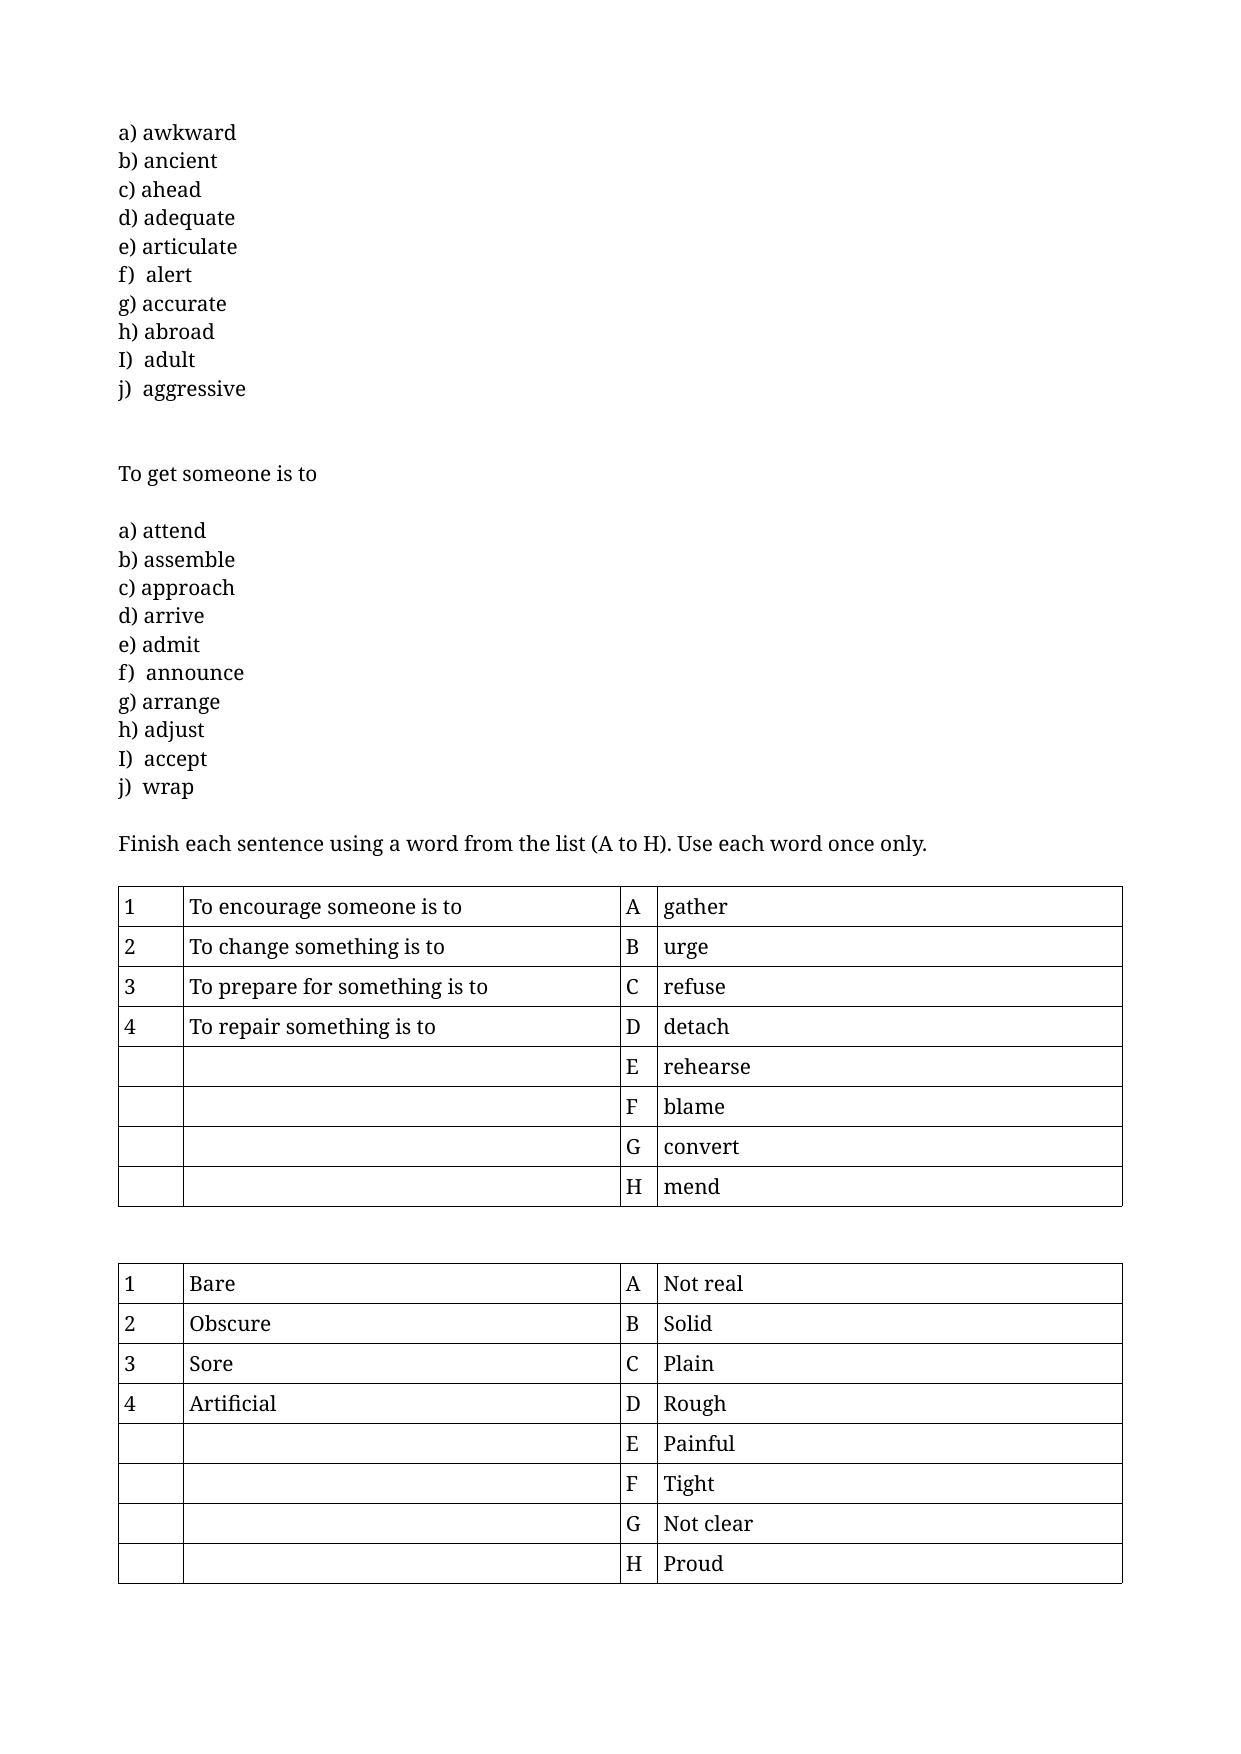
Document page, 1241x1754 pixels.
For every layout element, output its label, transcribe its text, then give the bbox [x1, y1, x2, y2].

table_cell C [621, 967, 657, 1006]
table_cell [119, 1167, 183, 1206]
table_cell mend [658, 1167, 1122, 1206]
table_cell B [621, 927, 657, 966]
table_cell [119, 1544, 183, 1583]
table_cell Tight [658, 1464, 1122, 1503]
table_cell convert [658, 1127, 1122, 1166]
table_cell 4 [119, 1007, 183, 1046]
table_cell Obscure [184, 1304, 620, 1343]
text To get someone is to [118, 459, 1122, 488]
text b) ancient [118, 147, 1122, 175]
table_header gather [658, 887, 1122, 926]
table_cell B [621, 1304, 657, 1343]
table_cell F [621, 1464, 657, 1503]
text d) adequate [118, 203, 1122, 232]
table_cell To change something is to [184, 927, 620, 966]
table_header A [621, 1264, 657, 1303]
text a) attend [118, 516, 1122, 545]
table_cell [184, 1464, 620, 1503]
table_cell E [621, 1424, 657, 1463]
table_cell blame [658, 1087, 1122, 1126]
table_cell urge [658, 927, 1122, 966]
table_cell H [621, 1167, 657, 1206]
table_header 1 [119, 1264, 183, 1303]
table_cell Not clear [658, 1504, 1122, 1543]
table_cell Solid [658, 1304, 1122, 1343]
table_cell C [621, 1344, 657, 1383]
text a) awkward [118, 118, 1122, 147]
table_cell H [621, 1544, 657, 1583]
table_cell [119, 1464, 183, 1503]
text j) wrap [118, 772, 1122, 801]
table_header Bare [184, 1264, 620, 1303]
table_cell [184, 1127, 620, 1166]
text b) assemble [118, 545, 1122, 573]
table_cell [119, 1504, 183, 1543]
table_cell Proud [658, 1544, 1122, 1583]
table_header 1 [119, 887, 183, 926]
text h) adjust [118, 715, 1122, 744]
table_cell [184, 1047, 620, 1086]
text e) articulate [118, 232, 1122, 260]
table_cell G [621, 1504, 657, 1543]
table_cell To repair something is to [184, 1007, 620, 1046]
table_cell [184, 1504, 620, 1543]
table_header Not real [658, 1264, 1122, 1303]
table_cell [184, 1424, 620, 1463]
table_cell Plain [658, 1344, 1122, 1383]
text c) approach [118, 573, 1122, 602]
table_cell [119, 1127, 183, 1166]
text e) admit [118, 630, 1122, 658]
table_cell Rough [658, 1384, 1122, 1423]
table_header A [621, 887, 657, 926]
table_cell Painful [658, 1424, 1122, 1463]
table_cell 3 [119, 967, 183, 1006]
text h) abroad [118, 317, 1122, 346]
table_cell refuse [658, 967, 1122, 1006]
table_cell [119, 1424, 183, 1463]
table_header To encourage someone is to [184, 887, 620, 926]
table_cell 4 [119, 1384, 183, 1423]
text Finish each sentence using a word from the list (A to H). Use each word once only. [118, 829, 1122, 857]
table_cell detach [658, 1007, 1122, 1046]
table_cell F [621, 1087, 657, 1126]
table_cell G [621, 1127, 657, 1166]
text g) arrange [118, 687, 1122, 715]
table_cell D [621, 1384, 657, 1423]
table_cell 2 [119, 1304, 183, 1343]
text f) alert [118, 260, 1122, 289]
table_cell E [621, 1047, 657, 1086]
table_cell 2 [119, 927, 183, 966]
table_cell 3 [119, 1344, 183, 1383]
text d) arrive [118, 602, 1122, 630]
table_cell [119, 1047, 183, 1086]
table_cell [184, 1544, 620, 1583]
text f) announce [118, 658, 1122, 687]
table_cell Artificial [184, 1384, 620, 1423]
text I) adult [118, 346, 1122, 374]
table_cell [119, 1087, 183, 1126]
text I) accept [118, 744, 1122, 772]
table_cell To prepare for something is to [184, 967, 620, 1006]
table_cell [184, 1087, 620, 1126]
text c) ahead [118, 175, 1122, 203]
table_cell rehearse [658, 1047, 1122, 1086]
text g) accurate [118, 289, 1122, 317]
text j) aggressive [118, 374, 1122, 402]
table_cell D [621, 1007, 657, 1046]
table_cell Sore [184, 1344, 620, 1383]
table_cell [184, 1167, 620, 1206]
